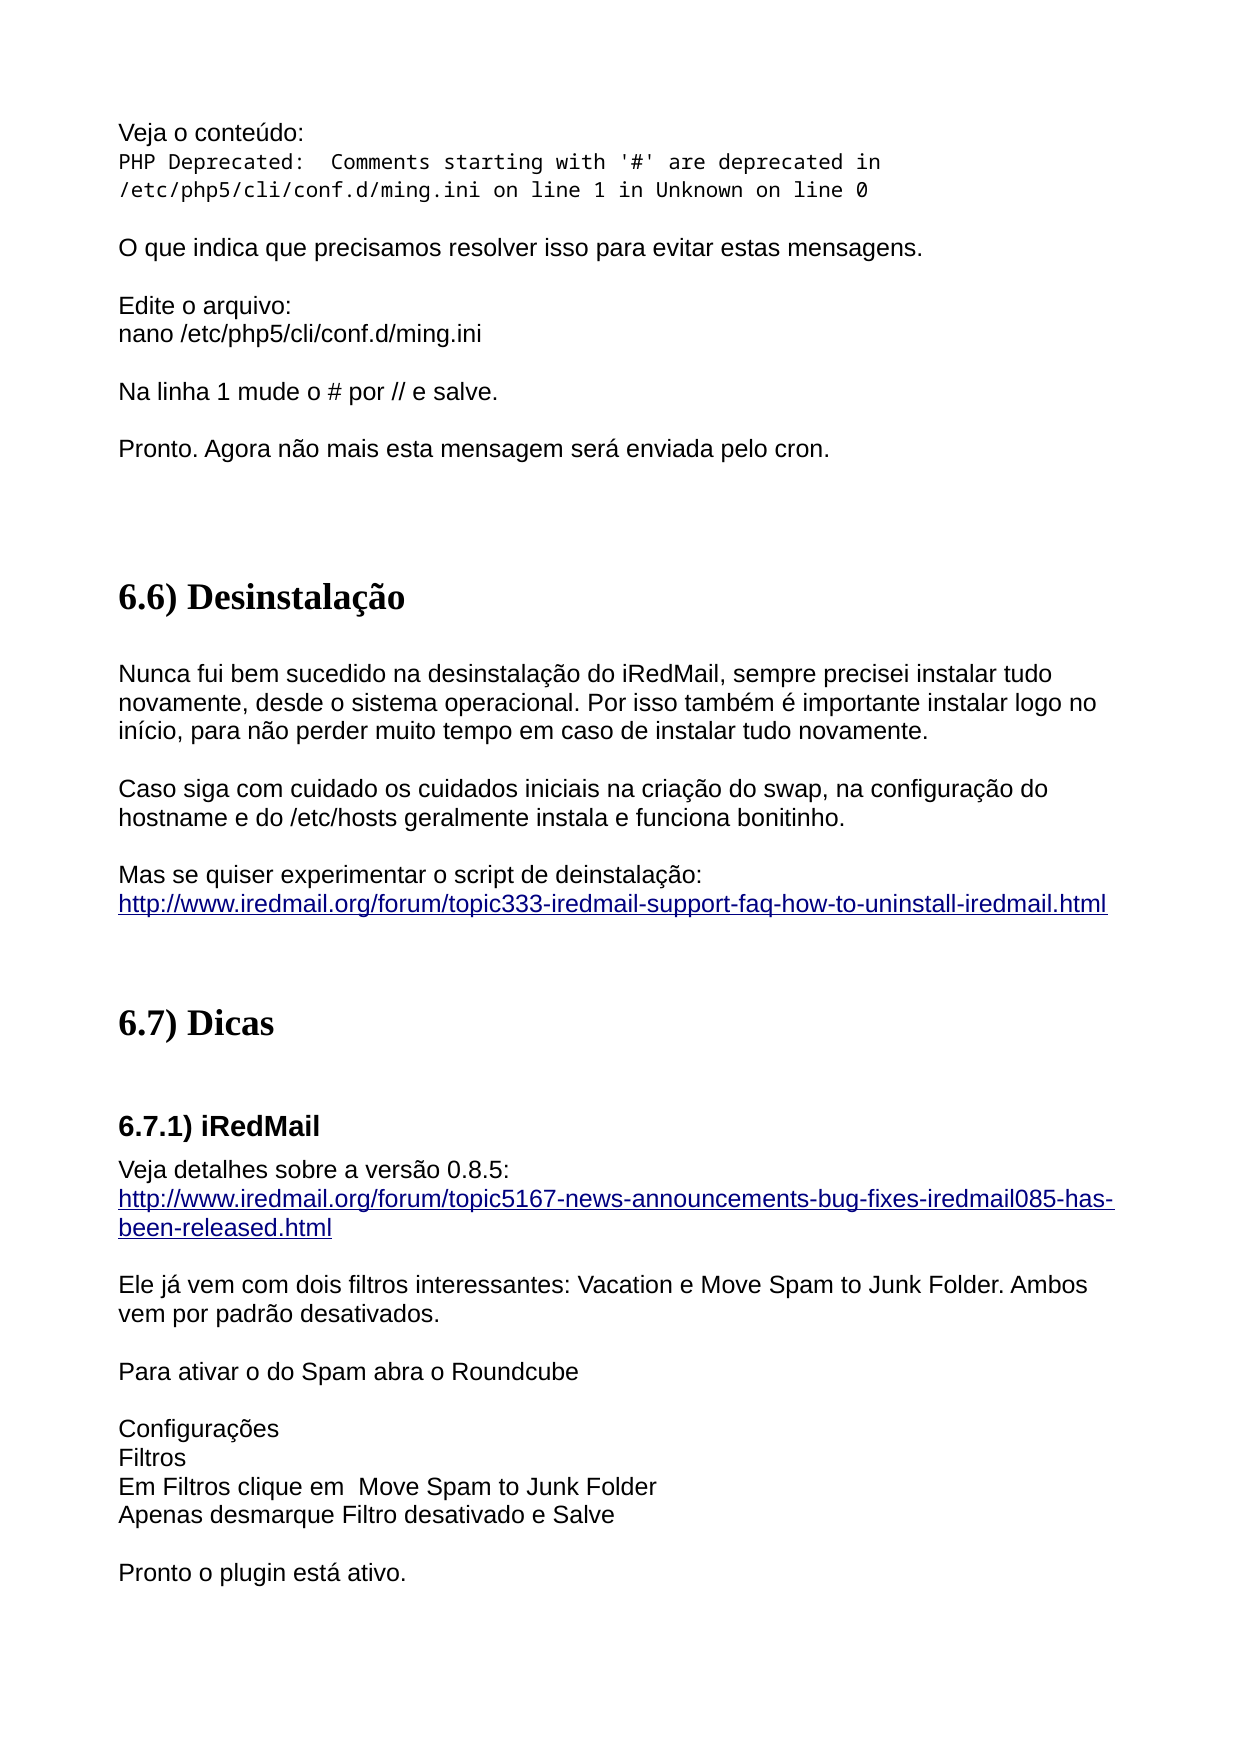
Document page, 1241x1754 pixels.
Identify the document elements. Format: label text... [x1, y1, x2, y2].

text Configurações [118, 1414, 1122, 1443]
text Veja detalhes sobre a versão 0.8.5: [118, 1156, 1122, 1184]
subtitle 6.6) Desinstalação [118, 574, 1122, 618]
subtitle 6.7.1) iRedMail [118, 1109, 1122, 1143]
text Ele já vem com dois filtros interessantes: Vacation e Move Spam to Junk Folder. Ambos vem por padrão desativados. [118, 1271, 1122, 1328]
text Para ativar o do Spam abra o Roundcube [118, 1357, 1122, 1386]
text http://www.iredmail.org/forum/topic5167-news-announcements-bug-fixes-iredmail085-has-been-released.html [118, 1184, 1122, 1242]
text nano /etc/php5/cli/conf.d/ming.ini [118, 319, 1122, 348]
subtitle 6.7) Dicas [118, 1000, 1122, 1043]
text Apenas desmarque Filtro desativado e Salve [118, 1501, 1122, 1529]
text http://www.iredmail.org/forum/topic333-iredmail-support-faq-how-to-uninstall-iredmail.html [118, 889, 1122, 918]
text PHP Deprecated: Comments starting with '#' are deprecated in /etc/php5/cli/conf.d/ming.ini on line 1 in Unknown on line 0 [118, 147, 1122, 204]
text Pronto. Agora não mais esta mensagem será enviada pelo cron. [118, 434, 1122, 463]
text Na linha 1 mude o # por // e salve. [118, 377, 1122, 406]
text O que indica que precisamos resolver isso para evitar estas mensagens. [118, 233, 1122, 262]
text Edite o arquivo: [118, 291, 1122, 319]
text Em Filtros clique em Move Spam to Junk Folder [118, 1472, 1122, 1501]
text Filtros [118, 1443, 1122, 1472]
text Pronto o plugin está ativo. [118, 1558, 1122, 1587]
text Mas se quiser experimentar o script de deinstalação: [118, 860, 1122, 889]
text Veja o conteúdo: [118, 118, 1122, 147]
text Caso siga com cuidado os cuidados iniciais na criação do swap, na configuração do hostname e do /etc/hosts geralmente instala e funciona bonitinho. [118, 774, 1122, 831]
text Nunca fui bem sucedido na desinstalação do iRedMail, sempre precisei instalar tudo novamente, desde o sistema operacional. Por isso também é importante instalar logo no início, para não perder muito tempo em caso de instalar tudo novamente. [118, 659, 1122, 745]
